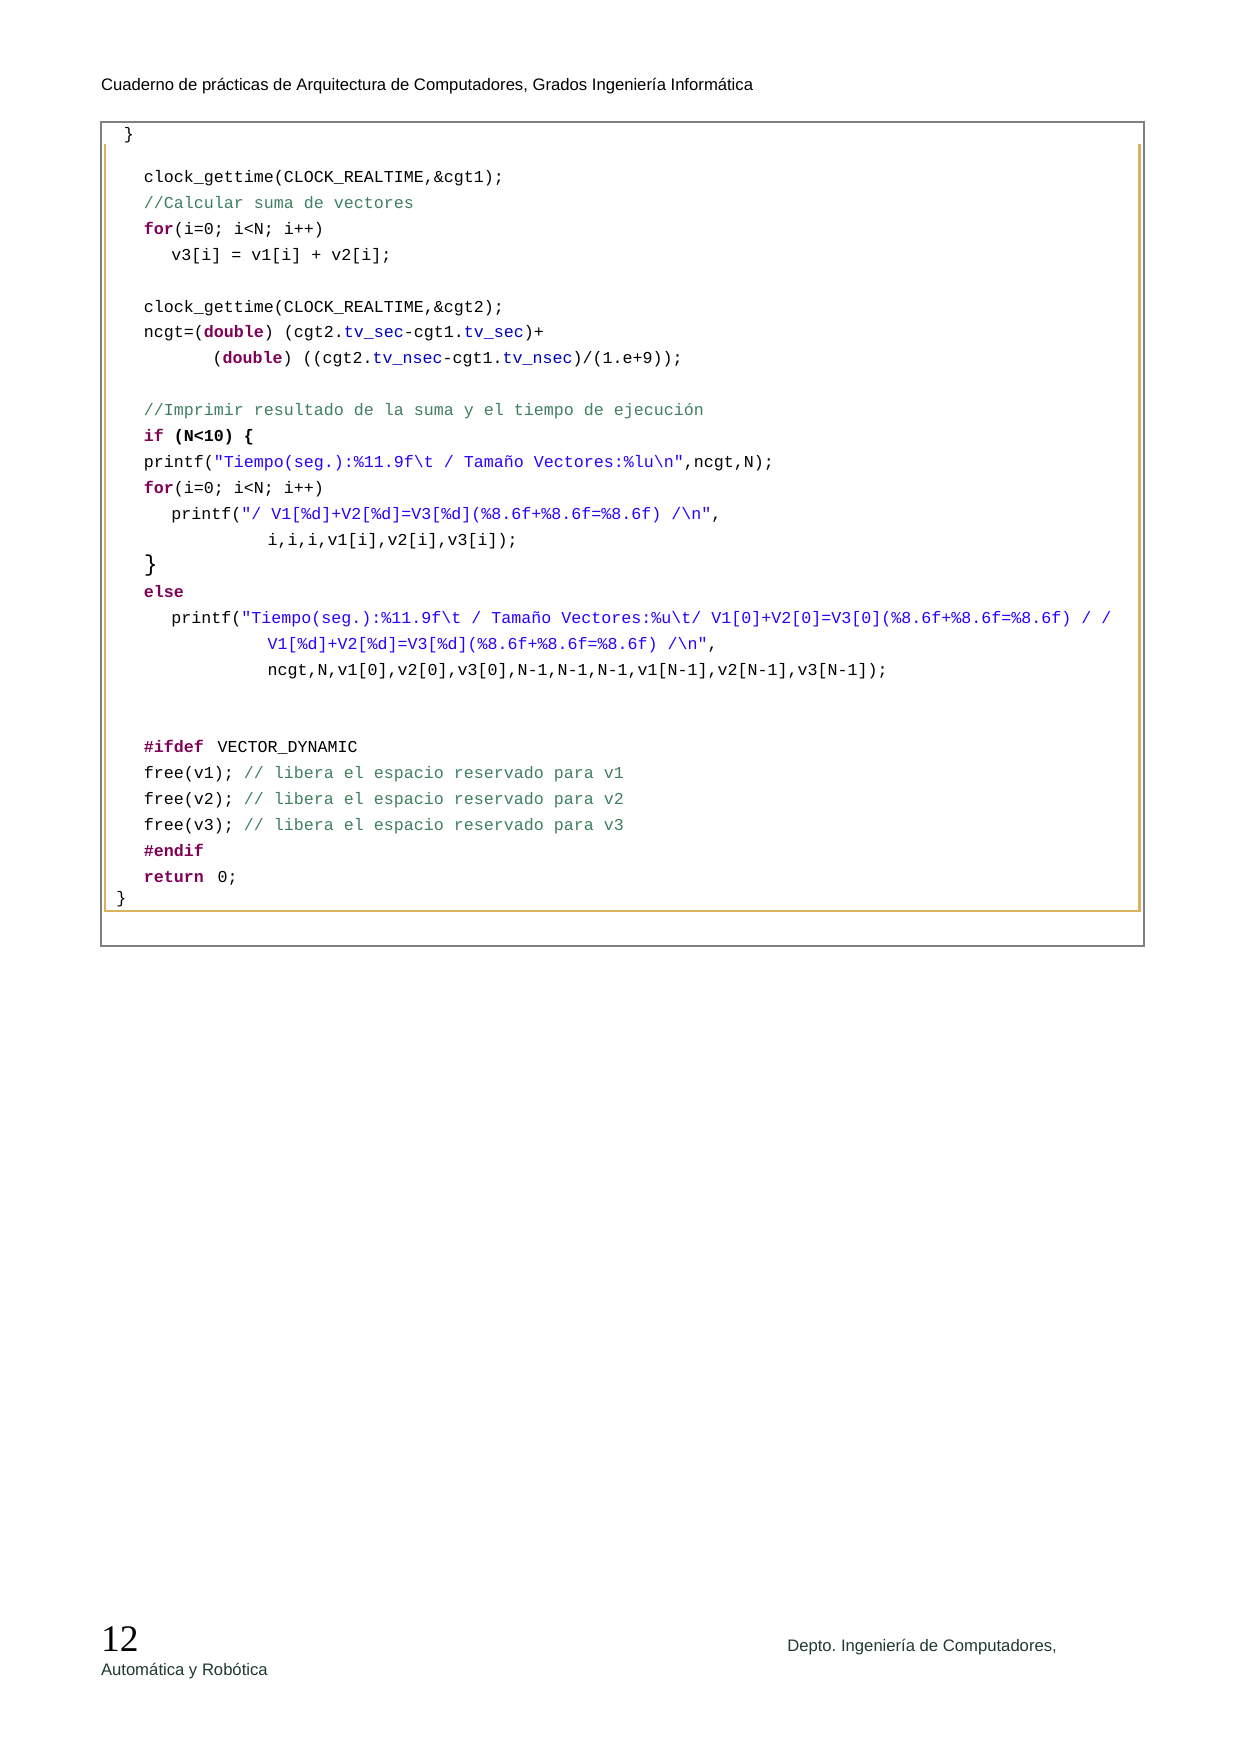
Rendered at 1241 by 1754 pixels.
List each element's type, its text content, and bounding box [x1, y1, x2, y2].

table_cell } clock_gettime(CLOCK_REALTIME,&cgt1); //Calcular suma de vectores for(i=0; i<N; i++) v3[i] = v1[i] + v2[i]; clock_gettime(CLOCK_REALTIME,&cgt2); ncgt=(double) (cgt2.tv_sec-cgt1.tv_sec)+ (double) ((cgt2.tv_nsec-cgt1.tv_nsec)/(1.e+9)); //Imprimir resultado de la suma y el tiempo de ejecución if (N<10) { printf("Tiempo(seg.):%11.9f\t / Tamaño Vectores:%lu\n",ncgt,N); for(i=0; i<N; i++) printf("/ V1[%d]+V2[%d]=V3[%d](%8.6f+%8.6f=%8.6f) /\n", i,i,i,v1[i],v2[i],v3[i]); } else printf("Tiempo(seg.):%11.9f\t / Tamaño Vectores:%u\t/ V1[0]+V2[0]=V3[0](%8.6f+%8.6f=%8.6f) / / V1[%d]+V2[%d]=V3[%d](%8.6f+%8.6f=%8.6f) /\n", ncgt,N,v1[0],v2[0],v3[0],N-1,N-1,N-1,v1[N-1],v2[N-1],v3[N-1]); #ifdef VECTOR_DYNAMIC free(v1); // libera el espacio reservado para v1 free(v2); // libera el espacio reservado para v2 free(v3); // libera el espacio reservado para v3 #endif return 0; } [102, 123, 1143, 945]
